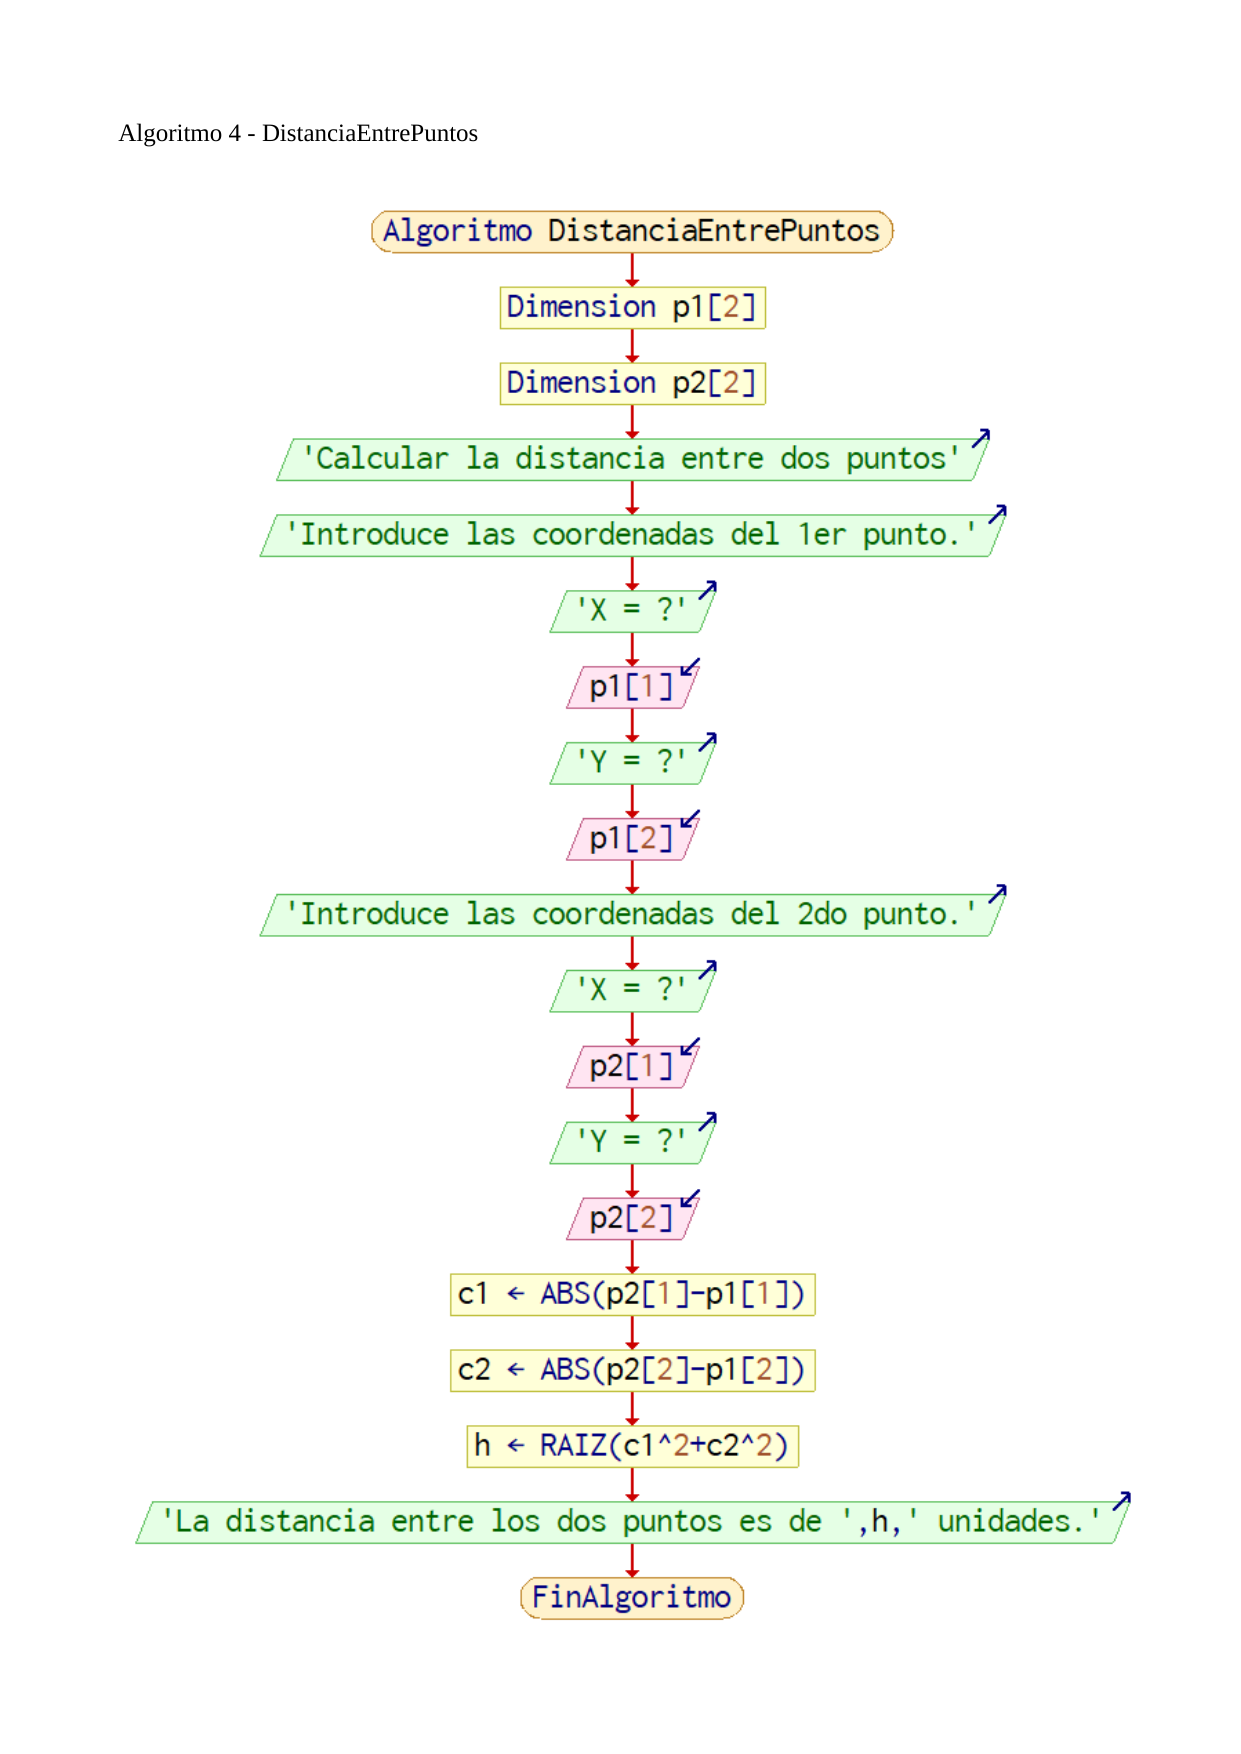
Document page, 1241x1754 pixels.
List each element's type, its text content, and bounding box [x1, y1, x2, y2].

text Algoritmo 4 - DistanciaEntrePuntos [118, 118, 1122, 147]
picture [130, 197, 1135, 1667]
